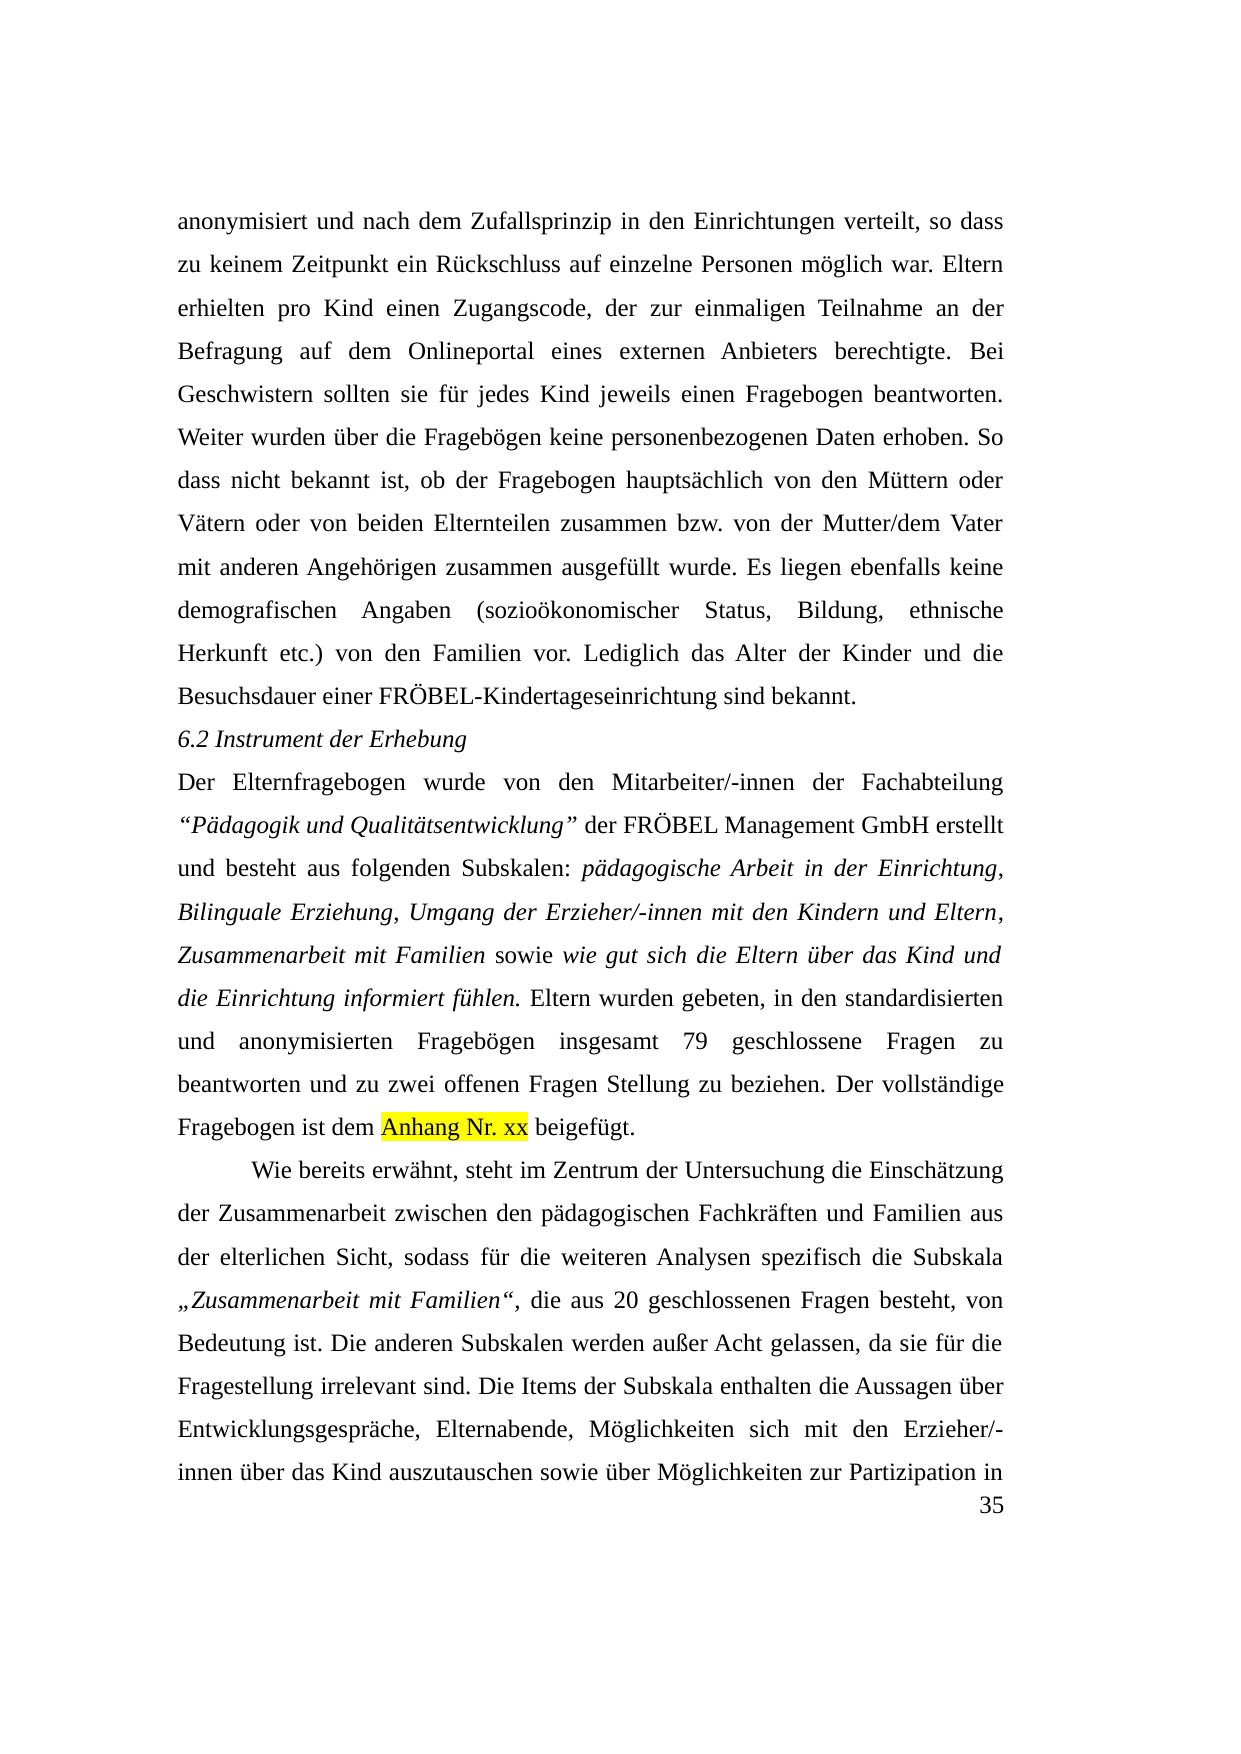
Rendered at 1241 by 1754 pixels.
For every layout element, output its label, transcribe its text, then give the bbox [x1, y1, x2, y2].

text anonymisiert und nach dem Zufallsprinzip in den Einrichtungen verteilt, so dass zu keinem Zeitpunkt ein Rückschluss auf einzelne Personen möglich war. Eltern erhielten pro Kind einen Zugangscode, der zur einmaligen Teilnahme an der Befragung auf dem Onlineportal eines externen Anbieters berechtigte. Bei Geschwistern sollten sie für jedes Kind jeweils einen Fragebogen beantworten. Weiter wurden über die Fragebögen keine personenbezogenen Daten erhoben. So dass nicht bekannt ist, ob der Fragebogen hauptsächlich von den Müttern oder Vätern oder von beiden Elternteilen zusammen bzw. von der Mutter/dem Vater mit anderen Angehörigen zusammen ausgefüllt wurde. Es liegen ebenfalls keine demografischen Angaben (sozioökonomischer Status, Bildung, ethnische Herkunft etc.) von den Familien vor. Lediglich das Alter der Kinder und die Besuchsdauer einer FRÖBEL-Kindertageseinrichtung sind bekannt. [177, 206, 1004, 710]
text Wie bereits erwähnt, steht im Zentrum der Untersuchung die Einschätzung der Zusammenarbeit zwischen den pädagogischen Fachkräften und Familien aus der elterlichen Sicht, sodass für die weiteren Analysen spezifisch die Subskala „Zusammenarbeit mit Familien“, die aus 20 geschlossenen Fragen besteht, von Bedeutung ist. Die anderen Subskalen werden außer Acht gelassen, da sie für die Fragestellung irrelevant sind. Die Items der Subskala enthalten die Aussagen über Entwicklungsgespräche, Elternabende, Möglichkeiten sich mit den Erzieher/-innen über das Kind auszutauschen sowie über Möglichkeiten zur Partizipation in [177, 1155, 1004, 1486]
text Der Elternfragebogen wurde von den Mitarbeiter/-innen der Fachabteilung “Pädagogik und Qualitätsentwicklung” der FRÖBEL Management GmbH erstellt und besteht aus folgenden Subskalen: pädagogische Arbeit in der Einrichtung, Bilinguale Erziehung, Umgang der Erzieher/-innen mit den Kindern und Eltern, Zusammenarbeit mit Familien sowie wie gut sich die Eltern über das Kind und die Einrichtung informiert fühlen. Eltern wurden gebeten, in den standardisierten und anonymisierten Fragebögen insgesamt 79 geschlossene Fragen zu beantworten und zu zwei offenen Fragen Stellung zu beziehen. Der vollständige Fragebogen ist dem Anhang Nr. xx beigefügt. [177, 767, 1004, 1141]
text 6.2 Instrument der Erhebung [177, 724, 1004, 753]
